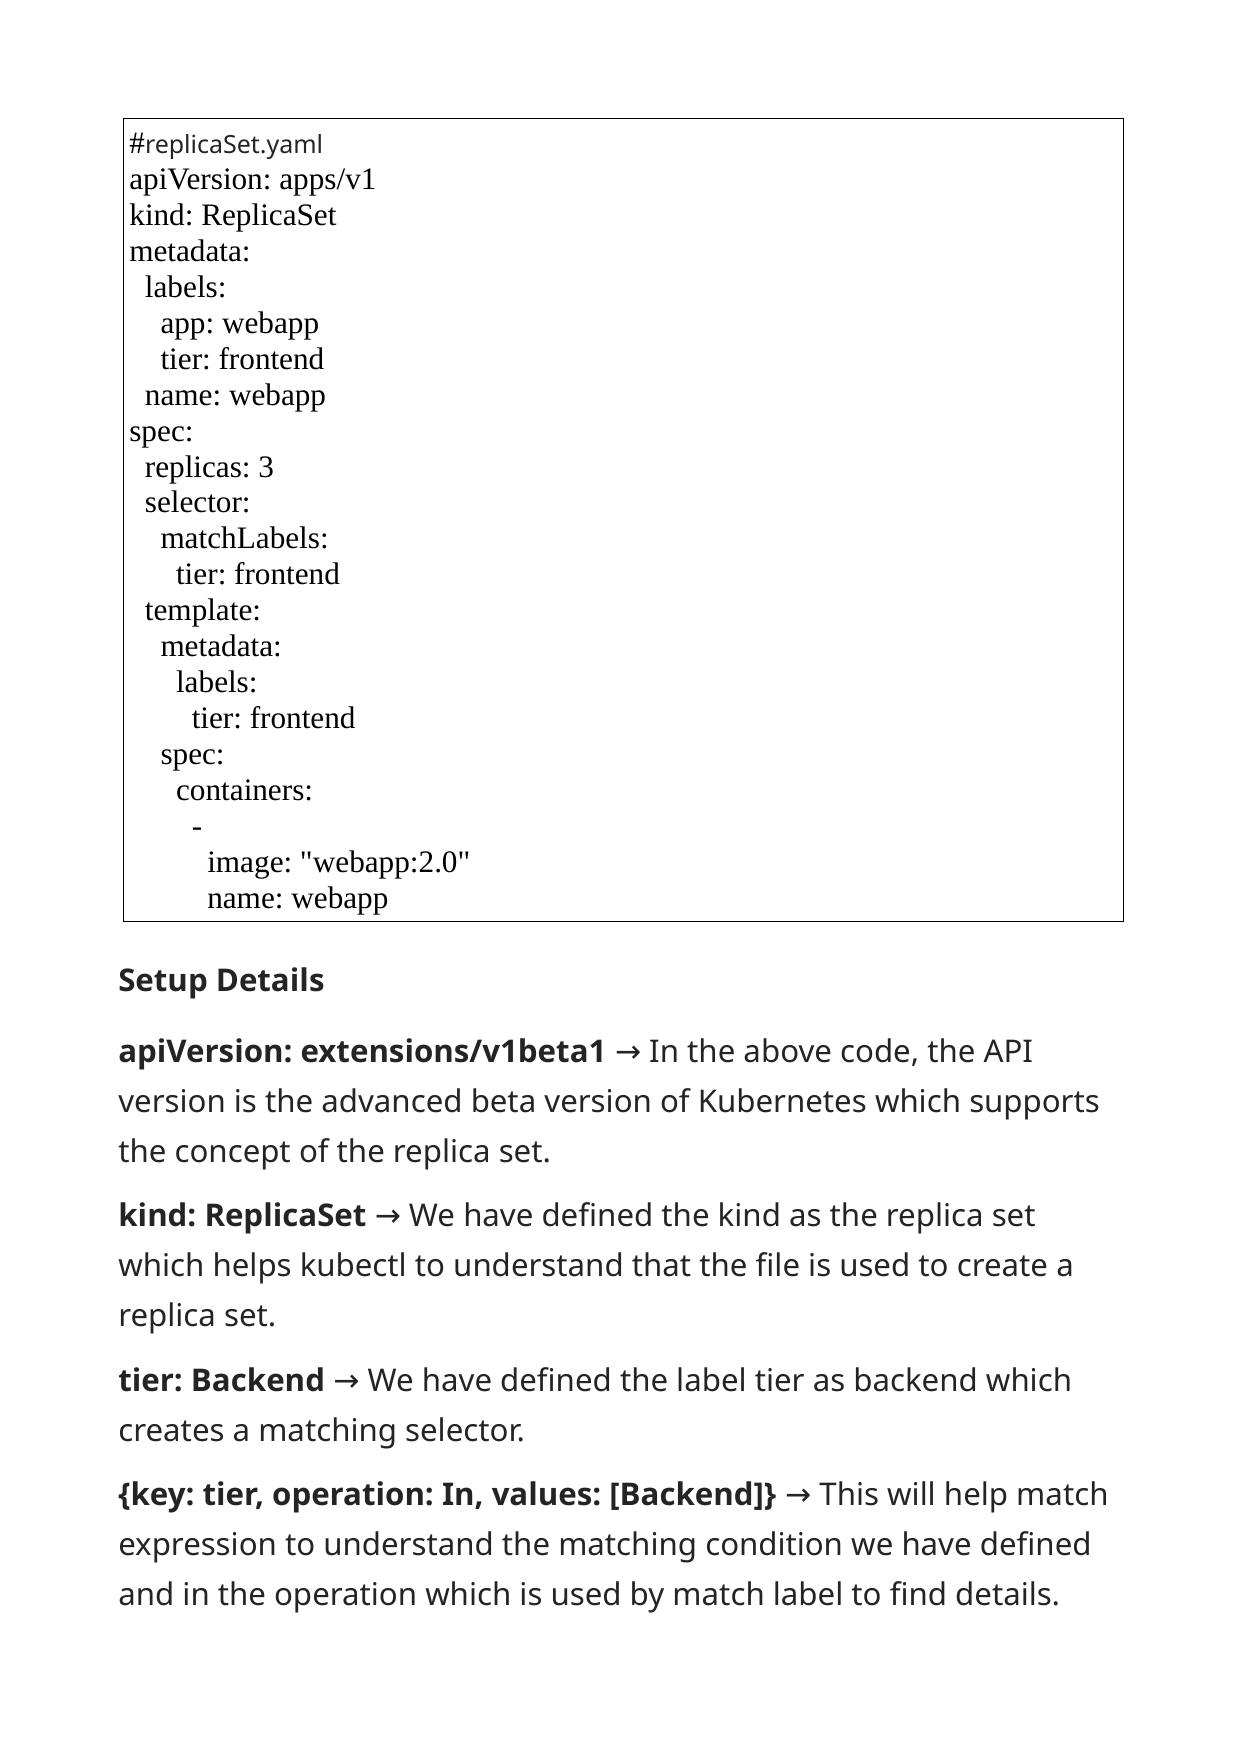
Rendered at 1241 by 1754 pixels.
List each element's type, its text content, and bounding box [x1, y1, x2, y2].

text apiVersion: extensions/v1beta1 → In the above code, the API version is the advanced beta version of Kubernetes which supports the concept of the replica set. [118, 1021, 1122, 1171]
text kind: ReplicaSet → We have defined the kind as the replica set which helps kubectl to understand that the file is used to create a replica set. [118, 1186, 1122, 1336]
text {key: tier, operation: In, values: [Backend]} → This will help match expression to understand the matching condition we have defined and in the operation which is used by match label to find details. [118, 1465, 1122, 1615]
table_cell #replicaSet.yaml apiVersion: apps/v1 kind: ReplicaSet metadata: labels: app: webapp tier: frontend name: webapp spec: replicas: 3 selector: matchLabels: tier: frontend template: metadata: labels: tier: frontend spec: containers: - image: "webapp:2.0" name: webapp [124, 119, 1123, 921]
text tier: Backend → We have defined the label tier as backend which creates a matching selector. [118, 1350, 1122, 1450]
text Setup Details [118, 958, 1122, 1000]
